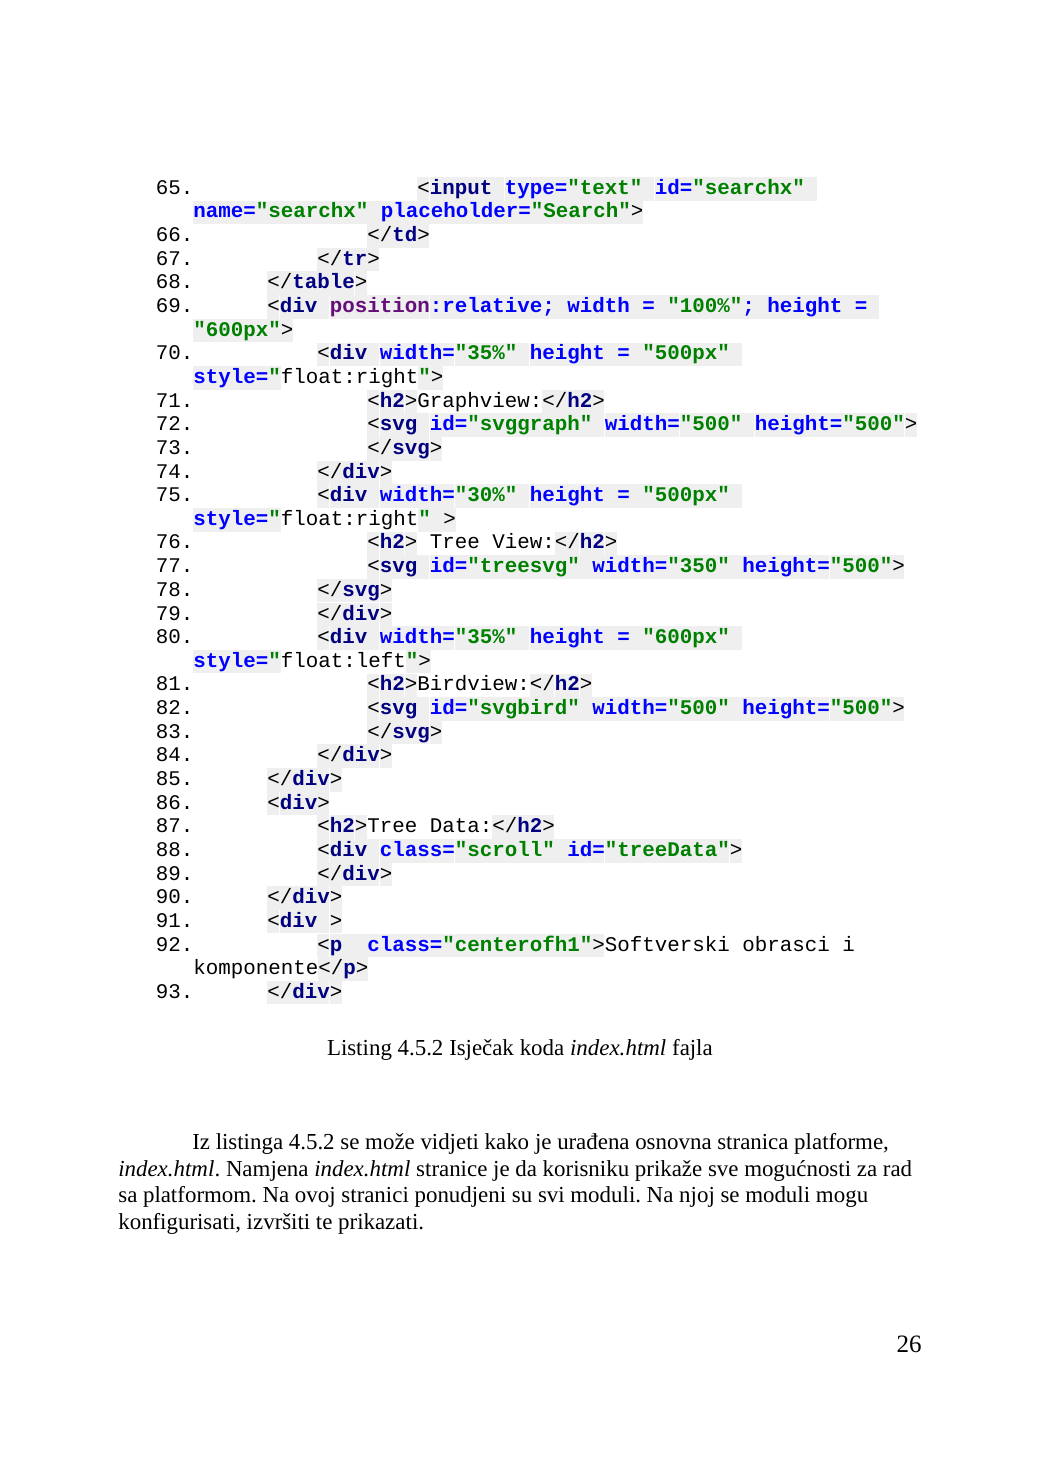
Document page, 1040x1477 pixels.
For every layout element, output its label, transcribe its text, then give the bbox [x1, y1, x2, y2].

list </svg> [156, 437, 921, 461]
list </div> [156, 744, 921, 768]
text Iz listinga 4.5.2 se može vidjeti kako je urađena osnovna stranica platforme, index.html. Namjena index.html stranice je da korisniku prikaže sve mogućnosti za rad sa platformom. Na ovoj stranici ponudjeni su svi moduli. Na njoj se moduli mogu konfigurisati, izvršiti te prikazati. [118, 1126, 921, 1234]
list </tr> [156, 248, 921, 271]
list <p class="centerofh1">Softverski obrasci i komponente</p> [156, 933, 921, 981]
list <h2>Birdview:</h2> [156, 673, 921, 697]
list </div> [156, 886, 921, 910]
list <div width="35%" height = "600px" style="float:left"> [156, 626, 921, 673]
list <input type="text" id="searchx" name="searchx" placeholder="Search"> [156, 177, 921, 224]
list </div> [156, 863, 921, 886]
list <div > [156, 910, 921, 933]
list </td> [156, 224, 921, 248]
list <svg id="svggraph" width="500" height="500"> [156, 413, 921, 437]
list <div width="35%" height = "500px" style="float:right"> [156, 342, 921, 390]
list </svg> [156, 721, 921, 744]
list <div position:relative; width = "100%"; height = "600px"> [156, 295, 921, 342]
list <div width="30%" height = "500px" style="float:right" > [156, 484, 921, 532]
list <h2>Graphview:</h2> [156, 390, 921, 413]
list </div> [156, 768, 921, 792]
list </table> [156, 271, 921, 295]
list </div> [156, 461, 921, 484]
text Listing 4.5.2 Isječak koda index.html fajla [118, 1034, 921, 1060]
list <h2> Tree View:</h2> [156, 532, 921, 555]
list </svg> [156, 579, 921, 602]
list <svg id="treesvg" width="350" height="500"> [156, 555, 921, 579]
list </div> [156, 602, 921, 626]
list <div class="scroll" id="treeData"> [156, 839, 921, 863]
list <div> [156, 792, 921, 815]
list <svg id="svgbird" width="500" height="500"> [156, 697, 921, 721]
list <h2>Tree Data:</h2> [156, 815, 921, 839]
list </div> [156, 981, 921, 1004]
